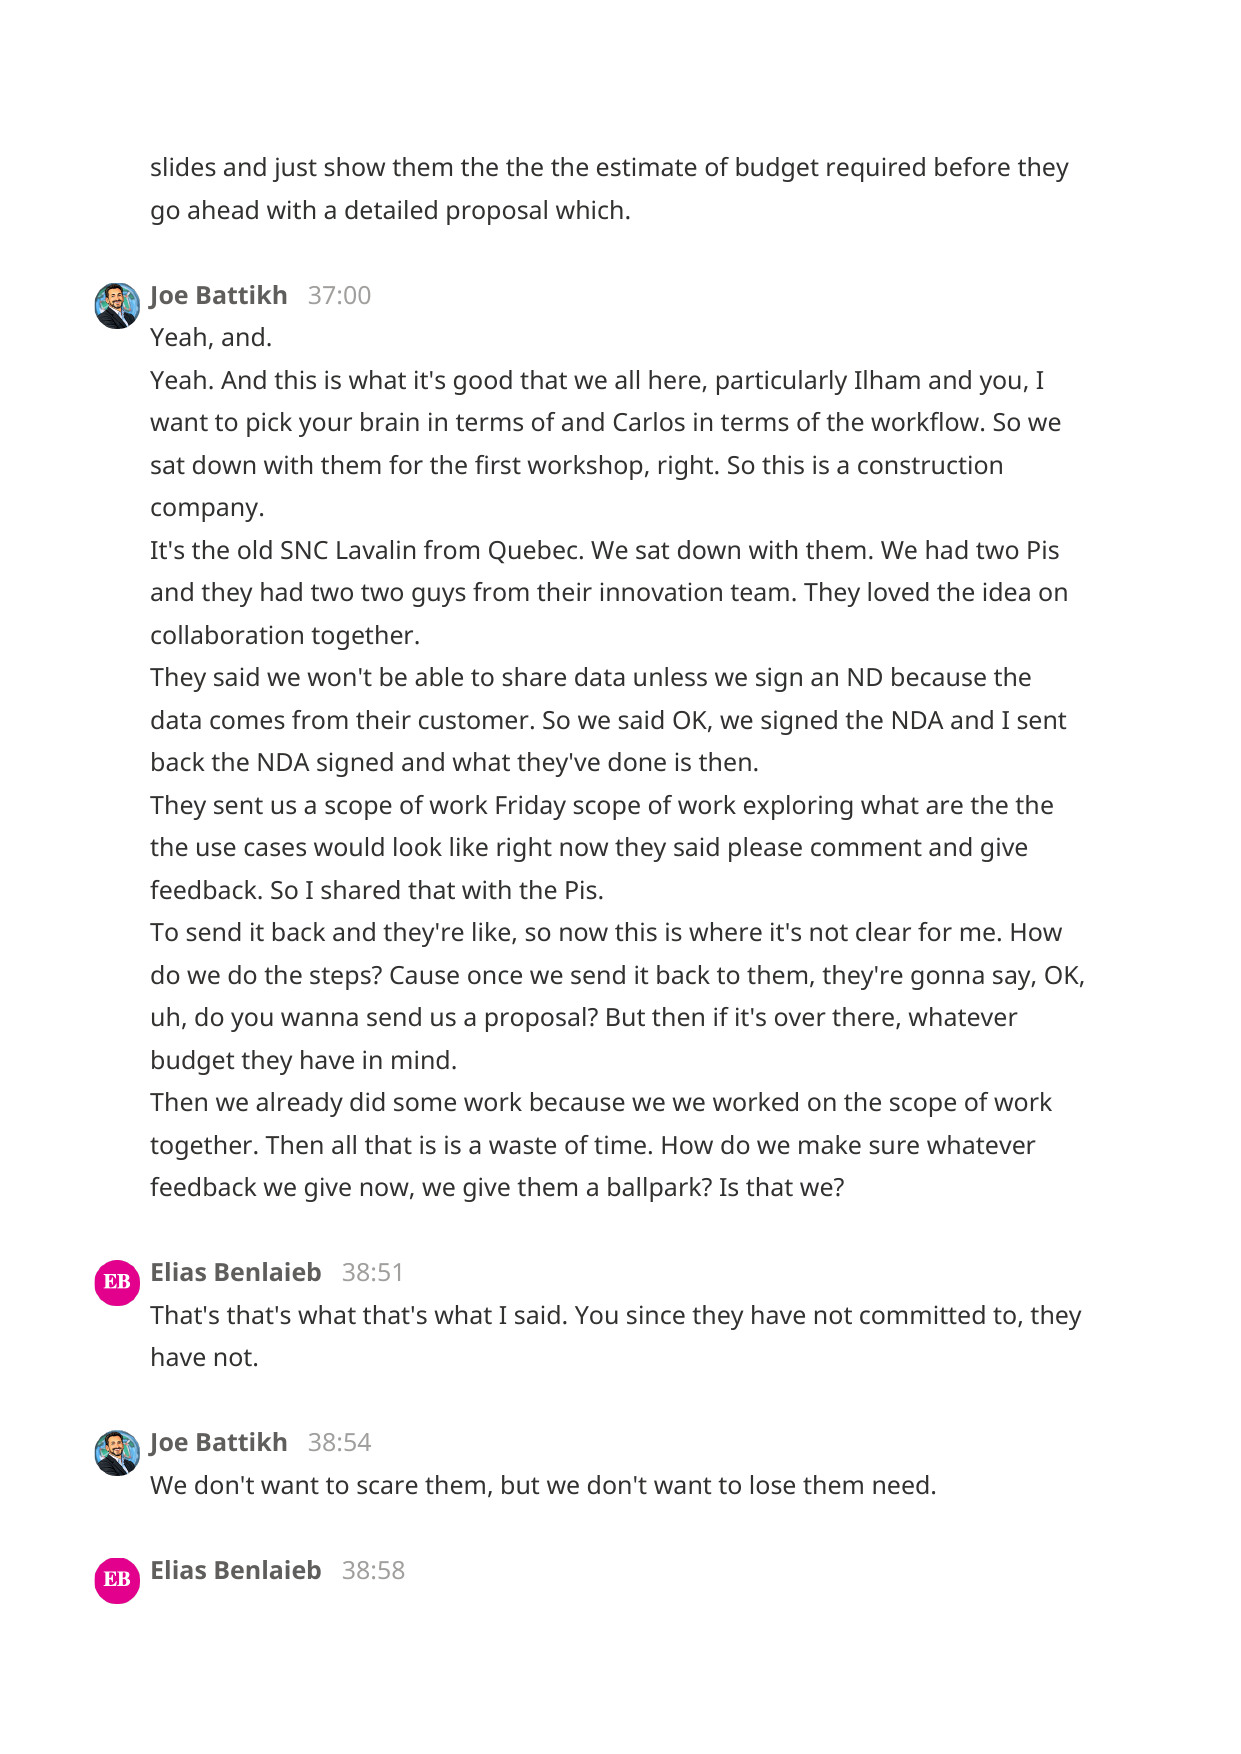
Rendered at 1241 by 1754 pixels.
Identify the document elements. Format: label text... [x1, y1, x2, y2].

text Elias Benlaieb 38:51 That's that's what that's what I said. You since they have not committed to, they have not. [150, 1212, 1090, 1374]
text slides and just show them the the the estimate of budget required before they go ahead with a detailed proposal which. [150, 150, 1090, 227]
text Elias Benlaieb 38:58 [150, 1510, 1090, 1587]
text Joe Battikh 37:00 Yeah, and. Yeah. And this is what it's good that we all here, particularly Ilham and you, I want to pick your brain in terms of and Carlos in terms of the workflow. So we sat down with them for the first workshop, right. So this is a construction company. It's the old SNC Lavalin from Quebec. We sat down with them. We had two Pis and they had two two guys from their innovation team. They loved the idea on collaboration together. They said we won't be able to share data unless we sign an ND because the data comes from their customer. So we said OK, we signed the NDA and I sent back the NDA signed and what they've done is then. They sent us a scope of work Friday scope of work exploring what are the the the use cases would look like right now they said please comment and give feedback. So I shared that with the Pis. To send it back and they're like, so now this is where it's not clear for me. How do we do the steps? Cause once we send it back to them, they're gonna say, OK, uh, do you wanna send us a proposal? But then if it's over there, whatever budget they have in mind. Then we already did some work because we we worked on the scope of work together. Then all that is is a waste of time. How do we make sure whatever feedback we give now, we give them a ballpark? Is that we? [150, 235, 1090, 1204]
text Joe Battikh 38:54 We don't want to scare them, but we don't want to lose them need. [150, 1382, 1090, 1502]
